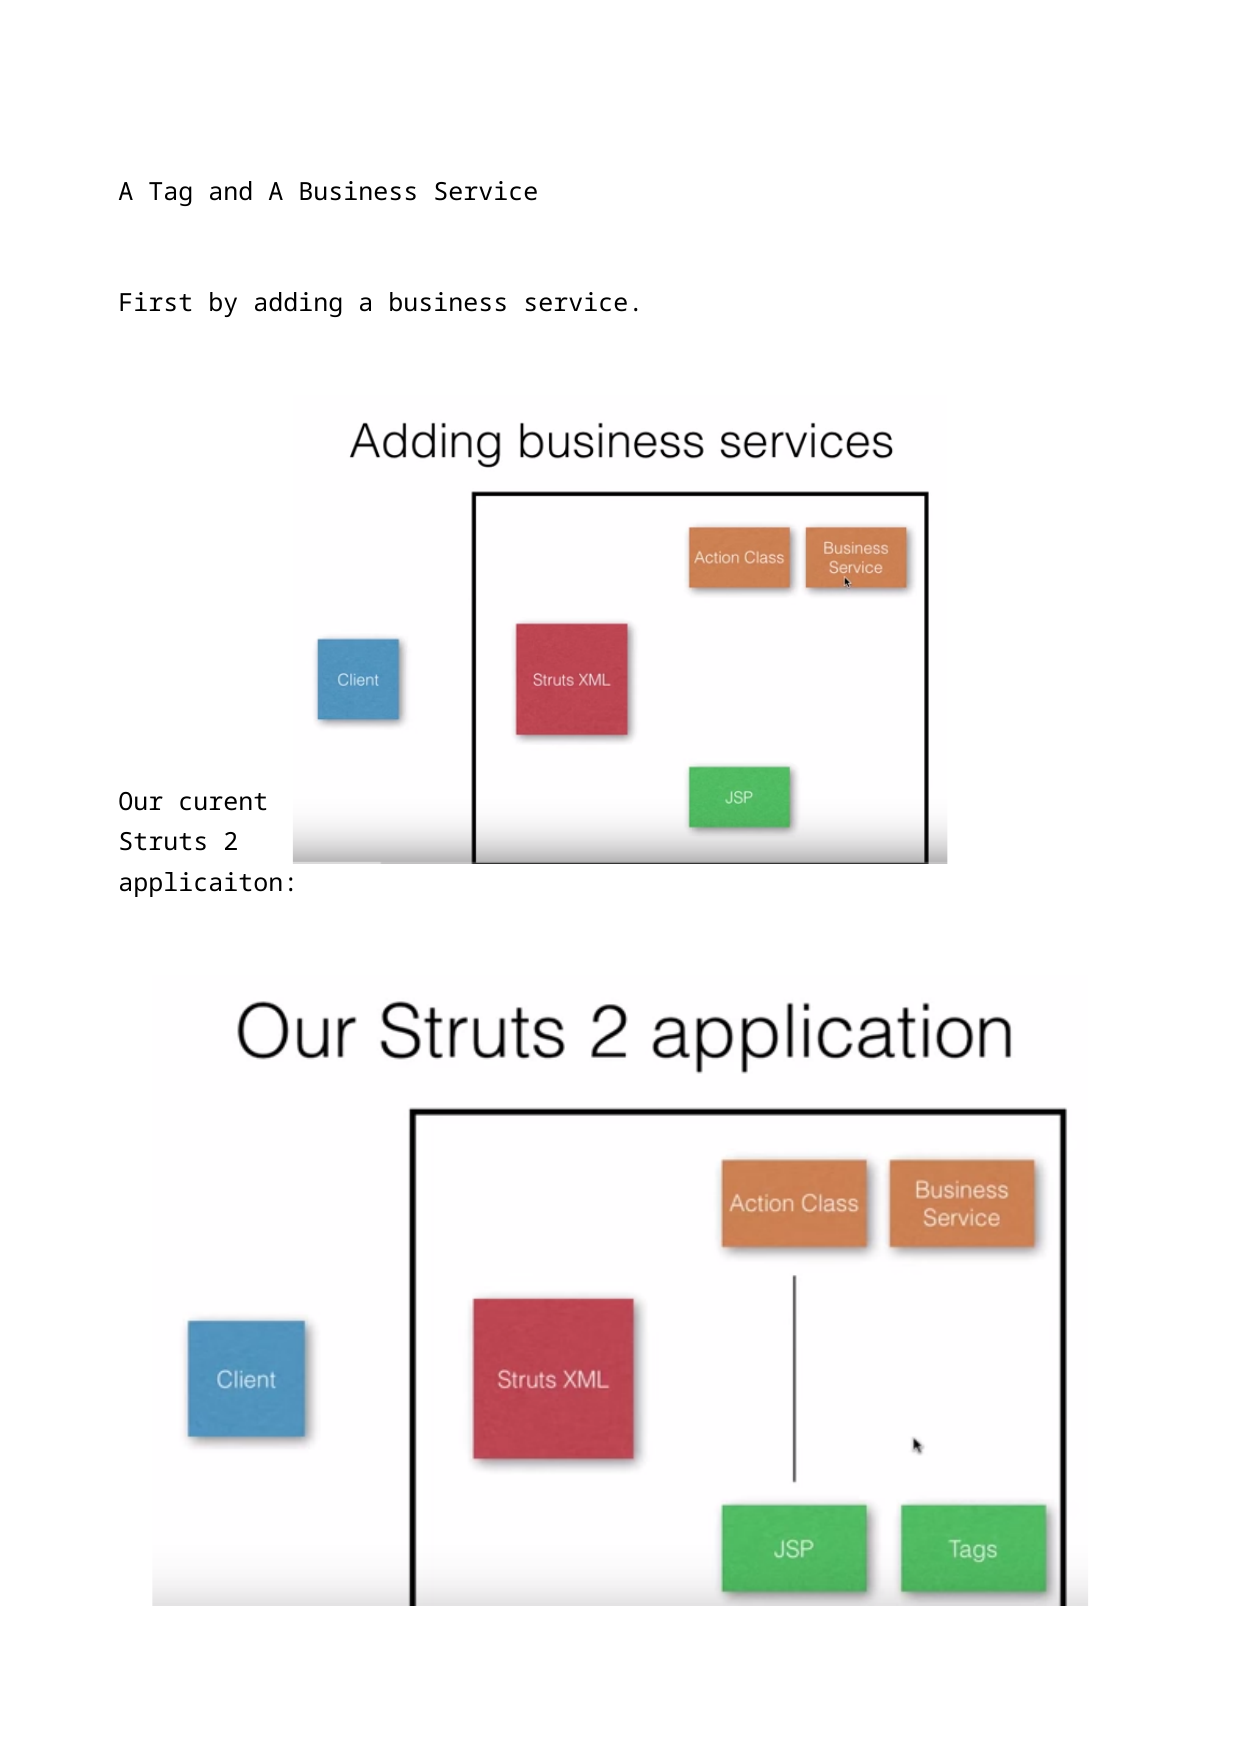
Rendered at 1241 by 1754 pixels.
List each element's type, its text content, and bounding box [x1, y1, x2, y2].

picture [292, 395, 948, 864]
text A Tag and A Business Service [118, 173, 1122, 208]
picture [152, 975, 1089, 1606]
text Our curent Struts 2 applicaiton: [118, 783, 1122, 899]
text First by adding a business service. [118, 284, 1122, 318]
